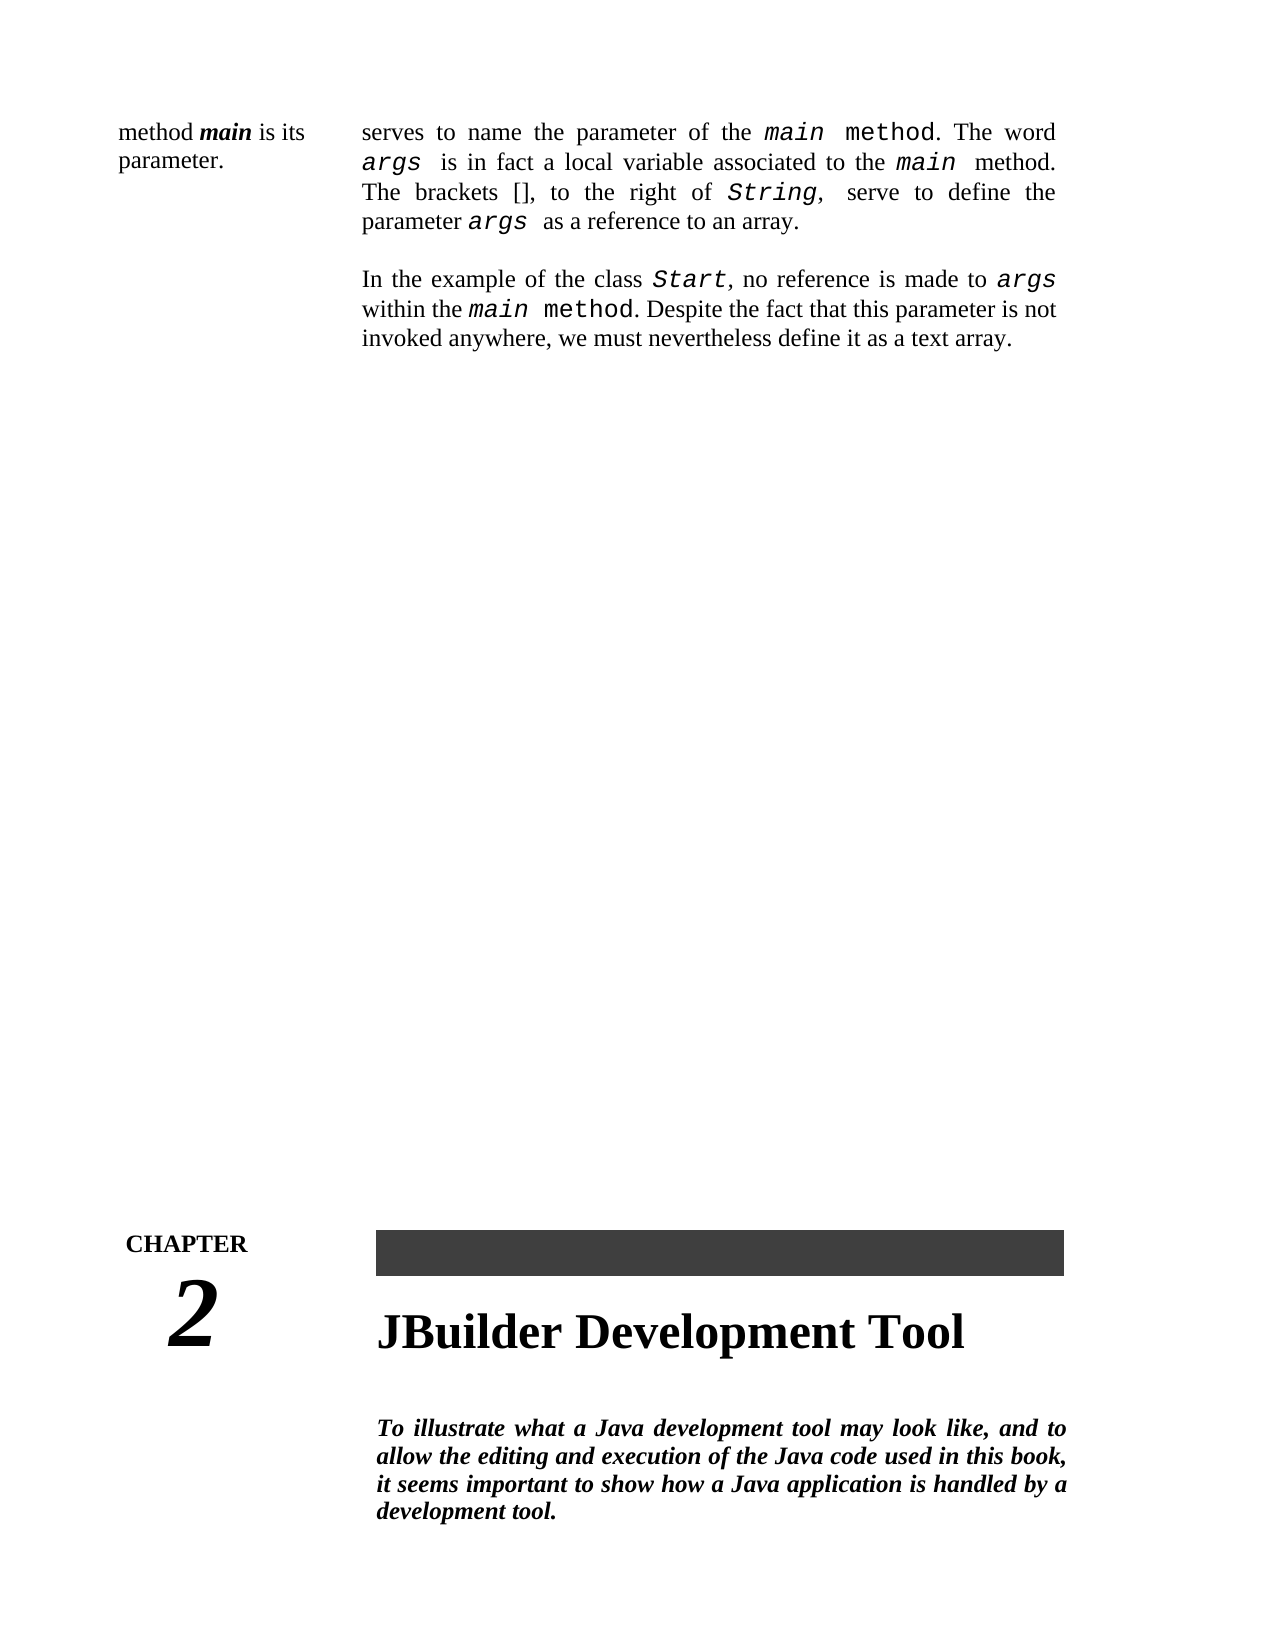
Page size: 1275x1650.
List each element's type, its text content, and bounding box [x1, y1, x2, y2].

table_header JBuilder Development Tool To illustrate what a Java development tool may look like, and to allow the editing and execution of the Java code used in this book, it seems important to show how a Java application is handled by a development tool. [369, 1230, 1078, 1525]
table_header [118, 380, 369, 426]
table_header serves to name the parameter of the main method. The word args is in fact a local variable associated to the main method. The brackets [], to the right of String, serve to define the parameter args as a reference to an array. [354, 118, 1063, 237]
table_header method main is its parameter. [111, 118, 354, 237]
table_header [111, 265, 354, 352]
table_header In the example of the class Start, no reference is made to args within the main method. Despite the fact that this parameter is not invoked anywhere, we must nevertheless define it as a text array. [354, 265, 1064, 352]
table_header [369, 380, 1078, 426]
table_header CHAPTER 2 [118, 1230, 369, 1525]
